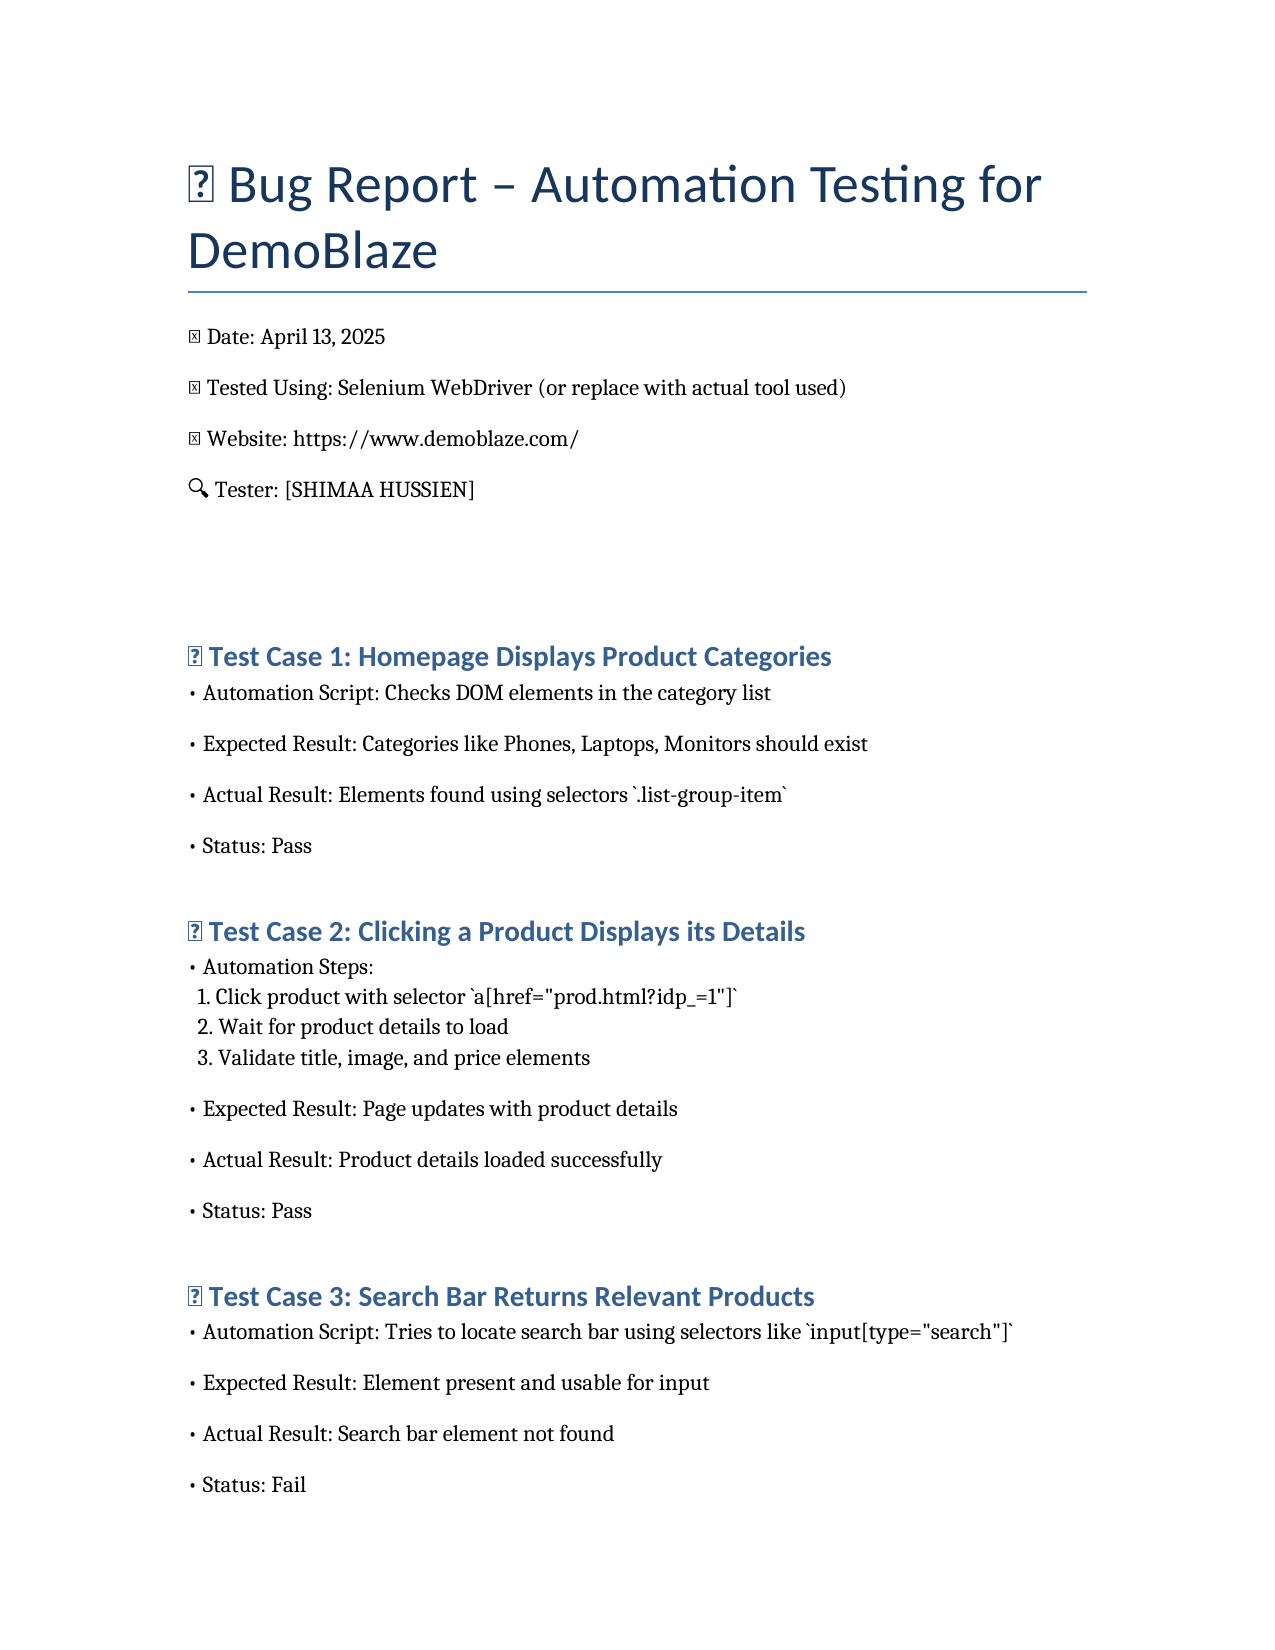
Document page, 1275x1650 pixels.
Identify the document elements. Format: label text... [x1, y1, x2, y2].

text • Expected Result: Categories like Phones, Laptops, Monitors should exist [187, 731, 1087, 757]
subtitle ✅ Test Case 2: Clicking a Product Displays its Details [187, 913, 1087, 948]
text • Expected Result: Element present and usable for input [187, 1370, 1087, 1396]
title 🧪 Bug Report – Automation Testing for DemoBlaze [187, 150, 1087, 293]
text • Actual Result: Product details loaded successfully [187, 1146, 1087, 1173]
text • Status: Fail [187, 1472, 1087, 1498]
text 🔍 Tester: [SHIMAA HUSSIEN] [187, 477, 1087, 503]
text • Automation Script: Tries to locate search bar using selectors like `input[type="search"]` [187, 1319, 1087, 1345]
text • Automation Script: Checks DOM elements in the category list [187, 679, 1087, 706]
text 📅 Date: April 13, 2025 [187, 324, 1087, 350]
text 🌐 Website: https://www.demoblaze.com/ [187, 426, 1087, 452]
text 🤖 Tested Using: Selenium WebDriver (or replace with actual tool used) [187, 375, 1087, 401]
text • Automation Steps: 1. Click product with selector `a[href="prod.html?idp_=1"]` 2. Wait for product details to load 3. Validate title, image, and price elements [187, 954, 1087, 1071]
text • Actual Result: Search bar element not found [187, 1421, 1087, 1447]
text • Status: Pass [187, 833, 1087, 859]
text • Expected Result: Page updates with product details [187, 1095, 1087, 1122]
subtitle ✅ Test Case 1: Homepage Displays Product Categories [187, 638, 1087, 674]
text • Actual Result: Elements found using selectors `.list-group-item` [187, 782, 1087, 808]
subtitle ❌ Test Case 3: Search Bar Returns Relevant Products [187, 1278, 1087, 1313]
text • Status: Pass [187, 1197, 1087, 1224]
